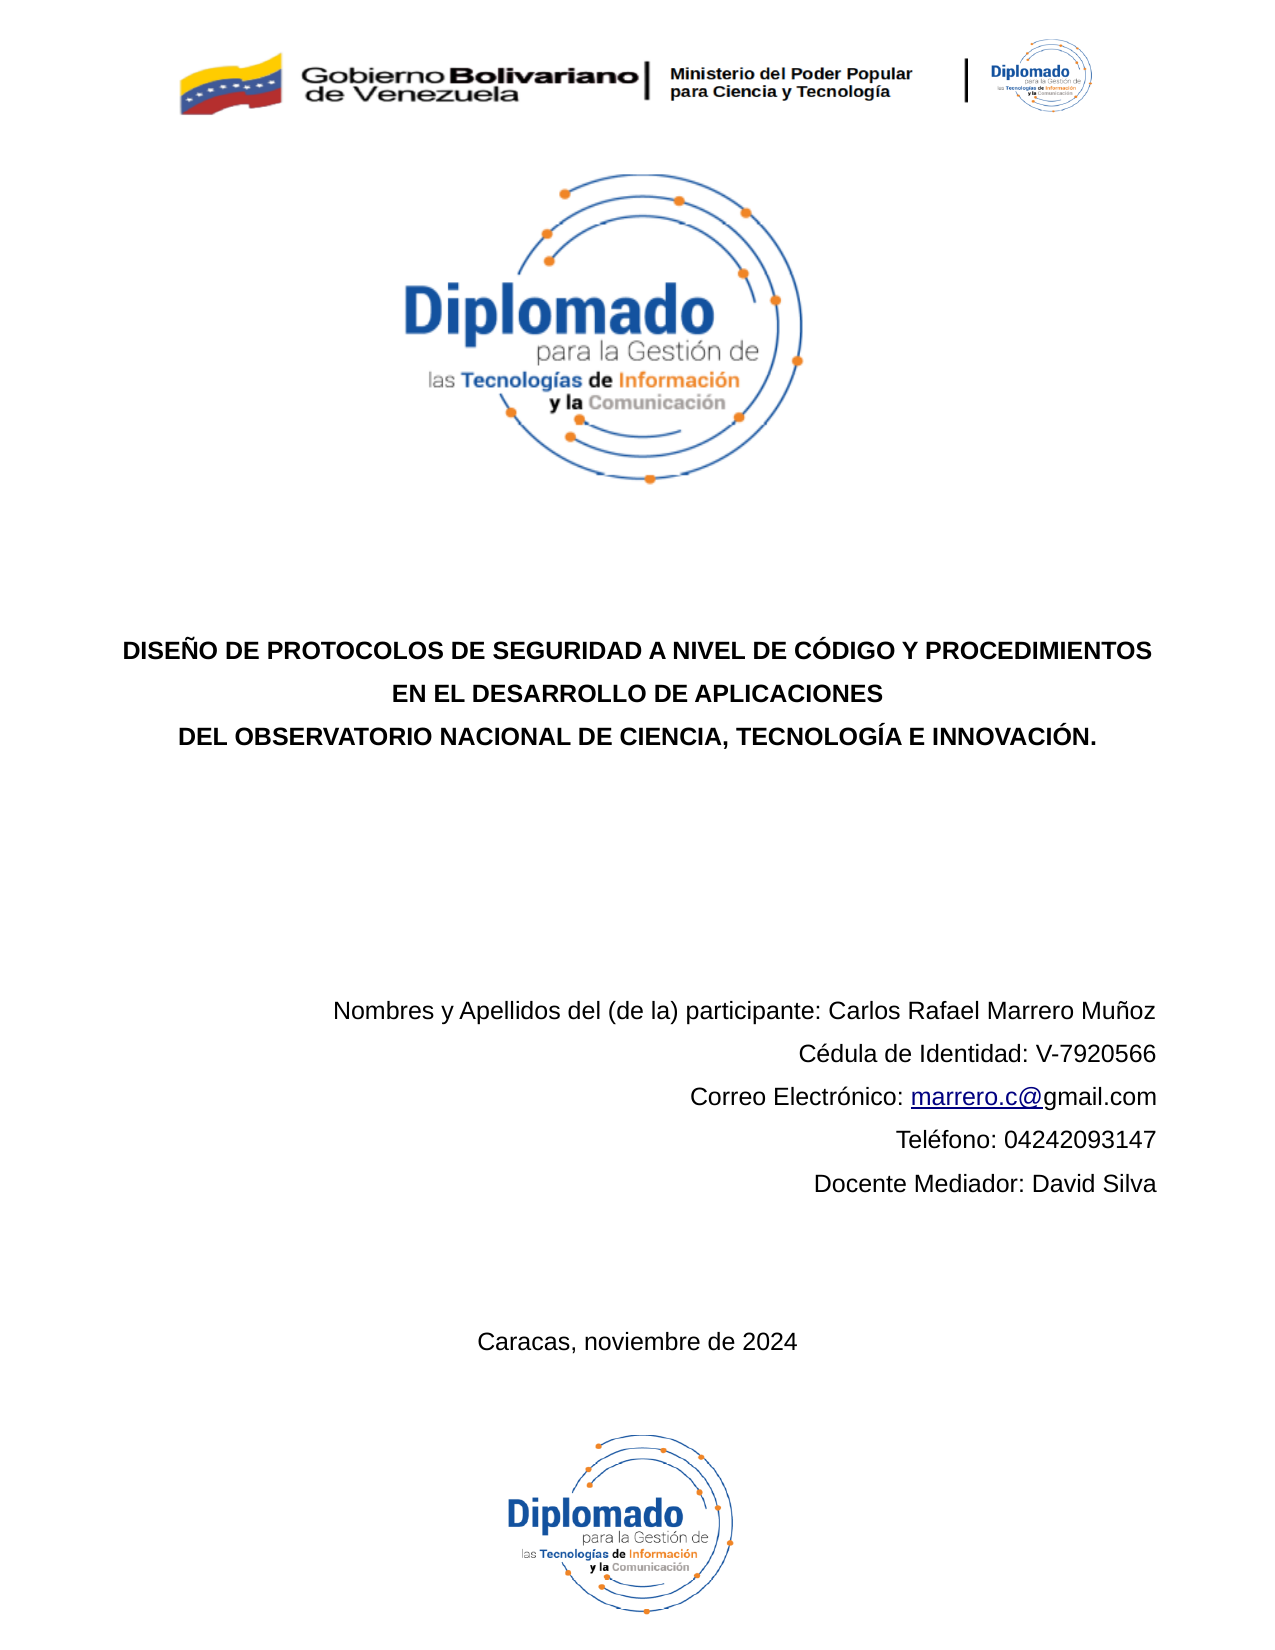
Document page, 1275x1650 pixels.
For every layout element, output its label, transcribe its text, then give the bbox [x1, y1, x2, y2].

text Caracas, noviembre de 2024 [118, 1327, 1157, 1356]
text Nombres y Apellidos del (de la) participante: Carlos Rafael Marrero Muñoz [118, 996, 1157, 1025]
text Docente Mediador: David Silva [118, 1169, 1157, 1197]
text Teléfono: 04242093147 [118, 1126, 1157, 1154]
text Cédula de Identidad: V-7920566 [118, 1039, 1157, 1068]
text DEL OBSERVATORIO NACIONAL DE CIENCIA, TECNOLOGÍA E INNOVACIÓN. [118, 722, 1157, 751]
text Correo Electrónico: marrero.c@gmail.com [118, 1082, 1157, 1111]
text DISEÑO DE PROTOCOLOS DE SEGURIDAD A NIVEL DE CÓDIGO Y PROCEDIMIENTOS EN EL DESARROLLO DE APLICACIONES [118, 636, 1157, 707]
